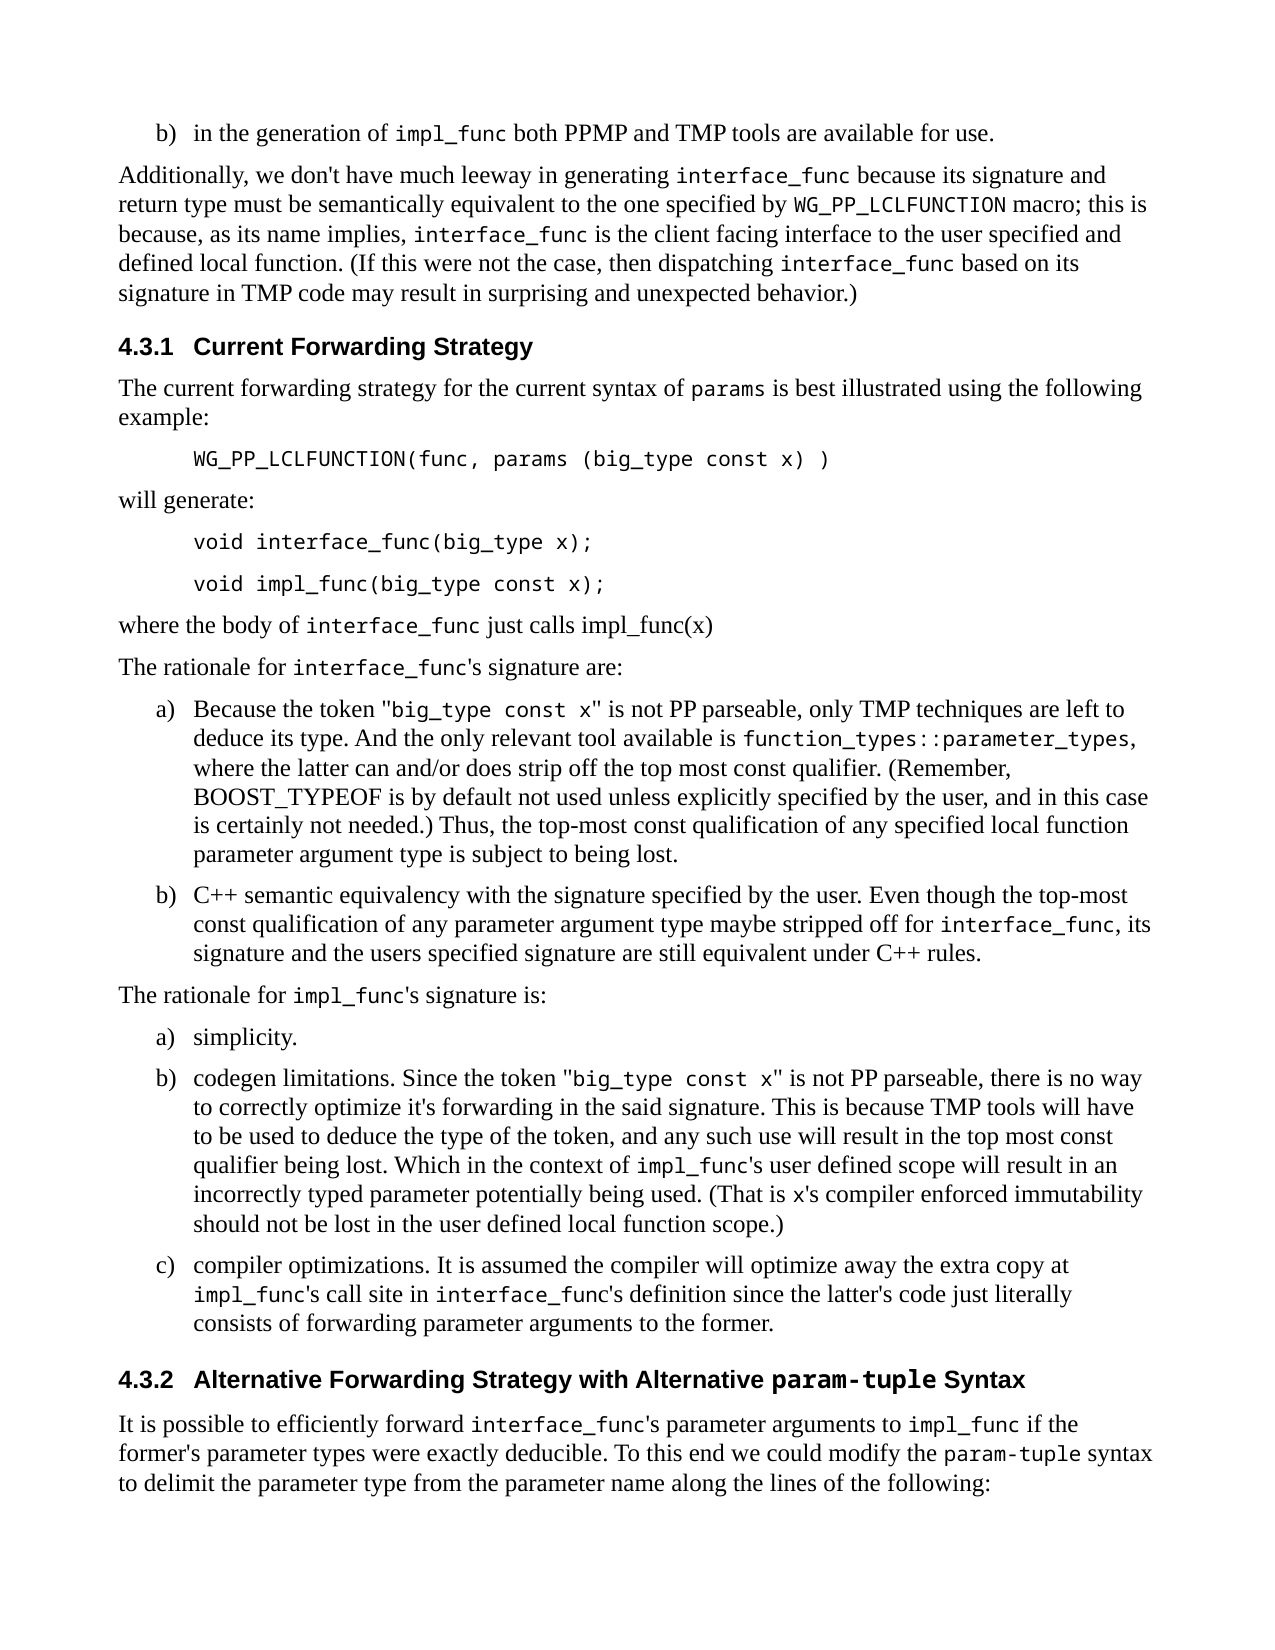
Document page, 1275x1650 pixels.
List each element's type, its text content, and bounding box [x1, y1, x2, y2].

text The rationale for impl_func's signature is: [118, 980, 1157, 1009]
subtitle Current Forwarding Strategy [118, 332, 1157, 361]
list in the generation of impl_func both PPMP and TMP tools are available for use. [156, 118, 1157, 148]
text will generate: [118, 485, 1157, 513]
text It is possible to efficiently forward interface_func's parameter arguments to impl_func if the former's parameter types were exactly deducible. To this end we could modify the param-tuple syntax to delimit the parameter type from the parameter name along the lines of the following: [118, 1409, 1157, 1496]
list codegen limitations. Since the token "big_type const x" is not PP parseable, there is no way to correctly optimize it's forwarding in the said signature. This is because TMP tools will have to be used to deduce the type of the token, and any such use will result in the top most const qualifier being lost. Which in the context of impl_func's user defined scope will result in an incorrectly typed parameter potentially being used. (That is x's compiler enforced immutability should not be lost in the user defined local function scope.) [156, 1063, 1157, 1238]
list Because the token "big_type const x" is not PP parseable, only TMP techniques are left to deduce its type. And the only relevant tool available is function_types::parameter_types, where the latter can and/or does strip off the top most const qualifier. (Remember, BOOST_TYPEOF is by default not used unless explicitly specified by the user, and in this case is certainly not needed.) Thus, the top-most const qualification of any specified local function parameter argument type is subject to being lost. [156, 694, 1157, 868]
text void interface_func(big_type x); [118, 526, 1157, 555]
text The rationale for interface_func's signature are: [118, 652, 1157, 681]
list compiler optimizations. It is assumed the compiler will optimize away the extra copy at impl_func's call site in interface_func's definition since the latter's code just literally consists of forwarding parameter arguments to the former. [156, 1250, 1157, 1337]
list simplicity. [156, 1022, 1157, 1051]
text The current forwarding strategy for the current syntax of params is best illustrated using the following example: [118, 373, 1157, 431]
list C++ semantic equivalency with the signature specified by the user. Even though the top-most const qualification of any parameter argument type maybe stripped off for interface_func, its signature and the users specified signature are still equivalent under C++ rules. [156, 880, 1157, 967]
text where the body of interface_func just calls impl_func(x) [118, 610, 1157, 639]
text WG_PP_LCLFUNCTION(func, params (big_type const x) ) [118, 444, 1157, 472]
text void impl_func(big_type const x); [118, 568, 1157, 597]
text Additionally, we don't have much leeway in generating interface_func because its signature and return type must be semantically equivalent to the one specified by WG_PP_LCLFUNCTION macro; this is because, as its name implies, interface_func is the client facing interface to the user specified and defined local function. (If this were not the case, then dispatching interface_func based on its signature in TMP code may result in surprising and unexpected behavior.) [118, 160, 1157, 307]
subtitle Alternative Forwarding Strategy with Alternative param-tuple Syntax [118, 1362, 1157, 1396]
